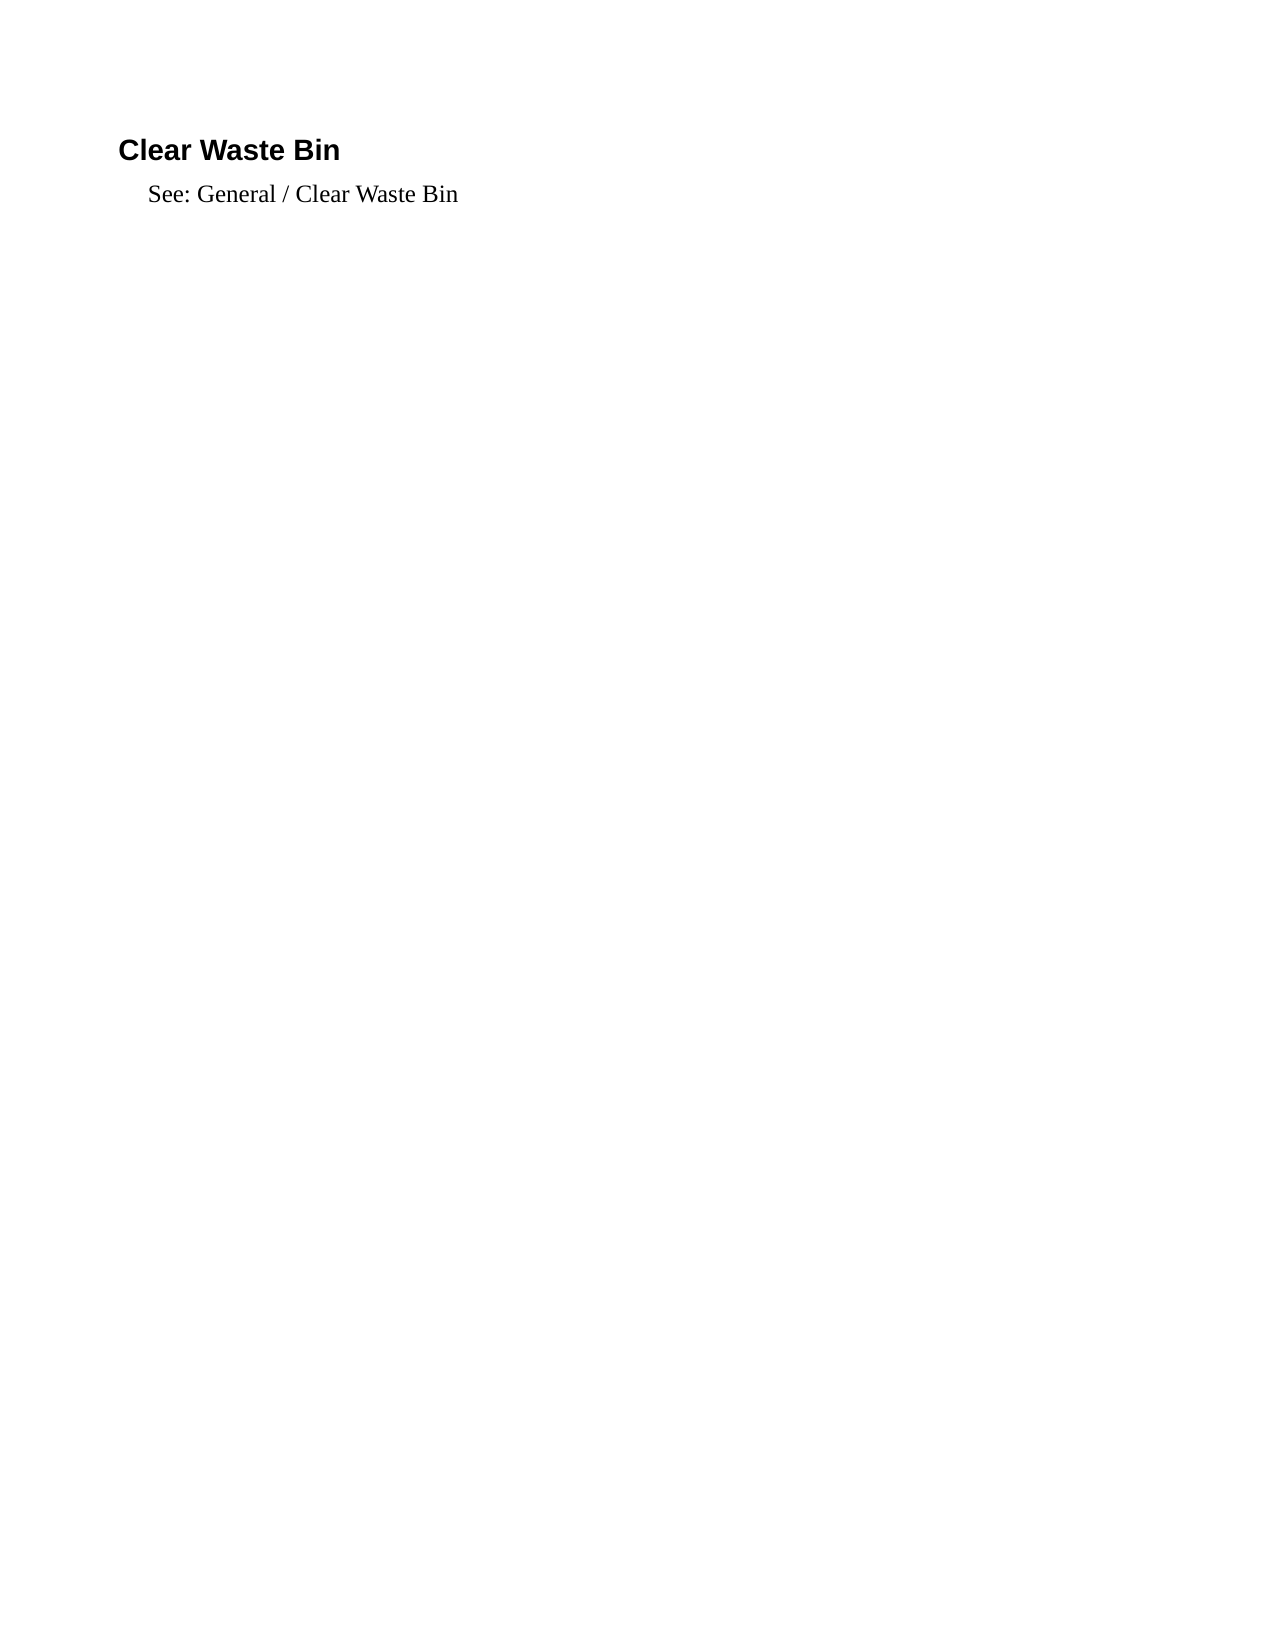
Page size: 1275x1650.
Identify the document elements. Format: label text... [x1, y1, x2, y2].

subtitle Clear Waste Bin [118, 133, 1157, 166]
text See: General / Clear Waste Bin [148, 179, 1157, 208]
